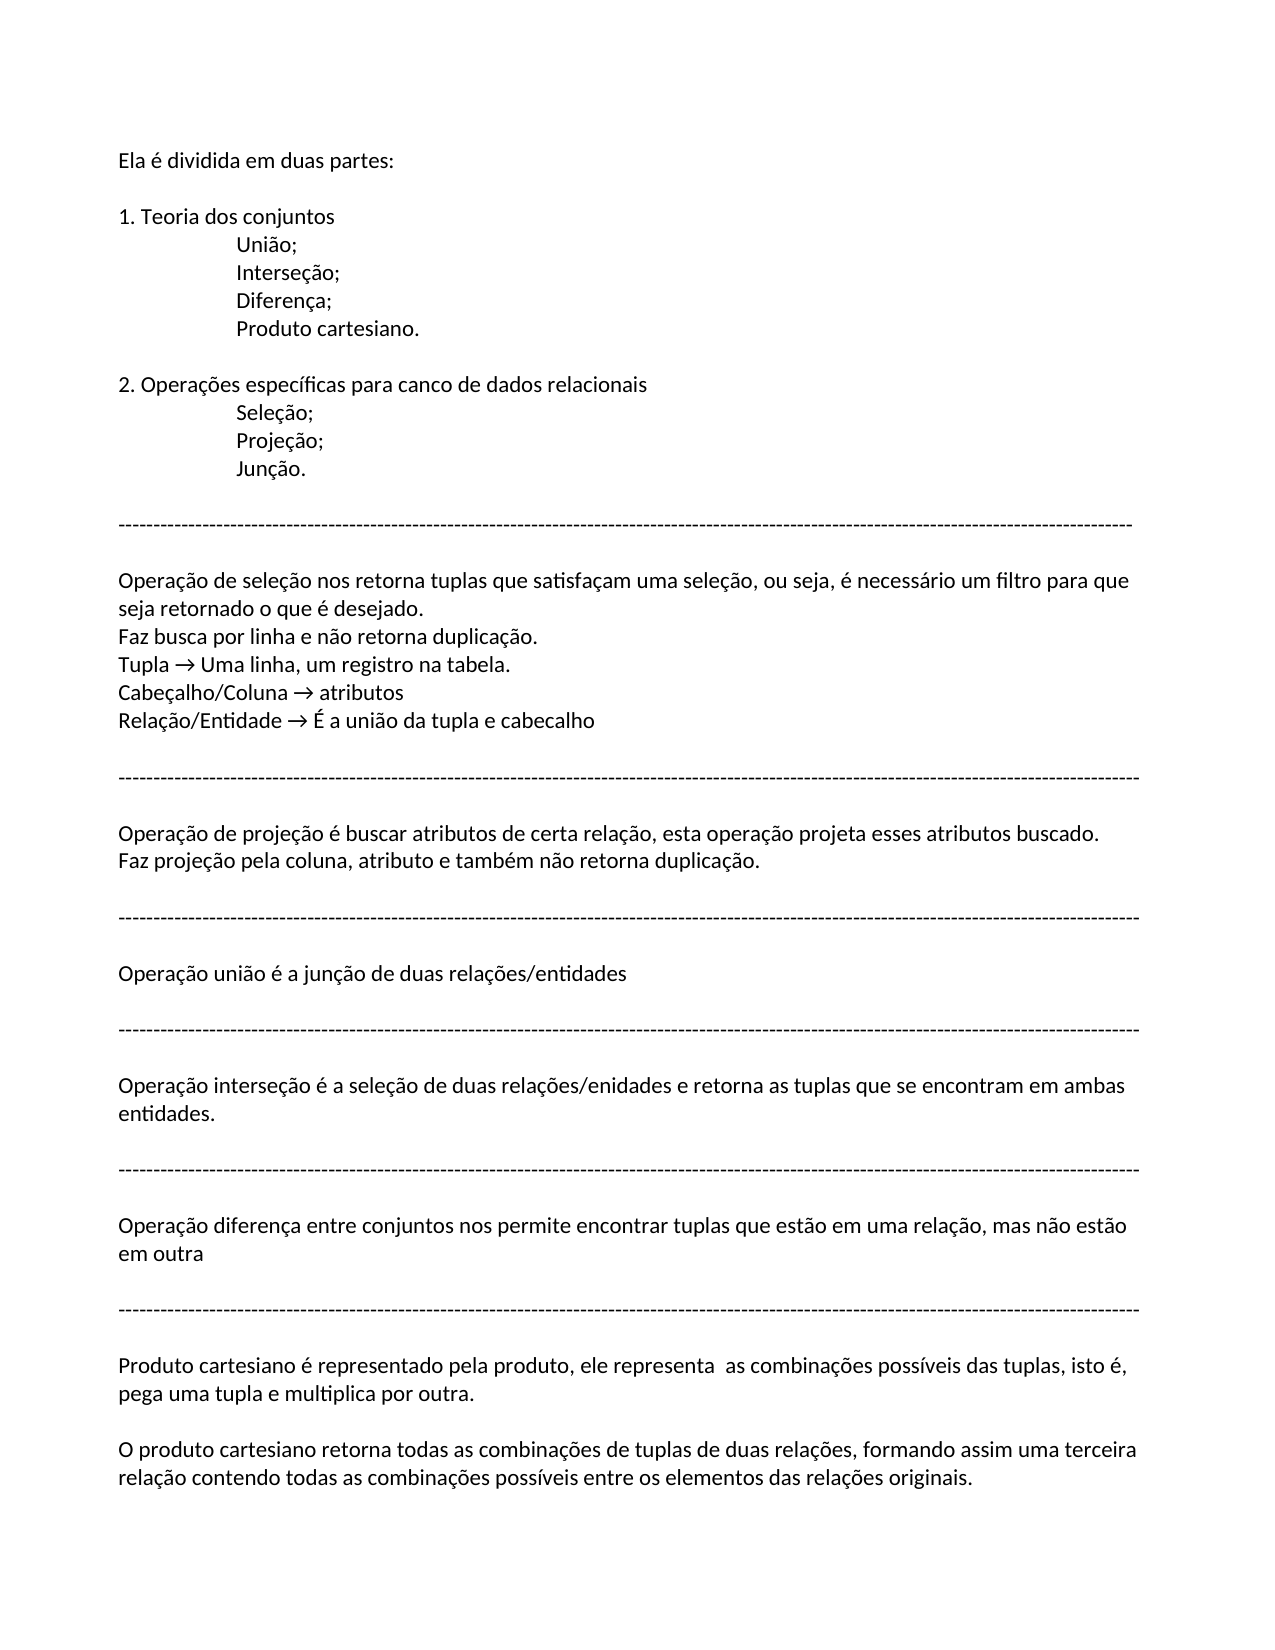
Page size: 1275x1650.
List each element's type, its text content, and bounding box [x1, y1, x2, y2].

text Seleção; [118, 398, 1157, 426]
text Ela é dividida em duas partes: [118, 146, 1157, 174]
text Faz projeção pela coluna, atributo e também não retorna duplicação. [118, 847, 1157, 875]
text Diferença; [118, 286, 1157, 314]
text Interseção; [118, 258, 1157, 286]
text Relação/Entidade → É a união da tupla e cabecalho [118, 707, 1157, 734]
text -------------------------------------------------------------------------------------------------------------------------------------------------- [118, 763, 1157, 791]
text Operação diferença entre conjuntos nos permite encontrar tuplas que estão em uma relação, mas não estão em outra [118, 1211, 1157, 1267]
text -------------------------------------------------------------------------------------------------------------------------------------------------- [118, 1155, 1157, 1183]
text -------------------------------------------------------------------------------------------------------------------------------------------------- [118, 1295, 1157, 1323]
text Tupla → Uma linha, um registro na tabela. [118, 651, 1157, 678]
text União; [118, 230, 1157, 258]
text Operação de projeção é buscar atributos de certa relação, esta operação projeta esses atributos buscado. [118, 819, 1157, 847]
text Operação união é a junção de duas relações/entidades [118, 959, 1157, 987]
text 2. Operações específicas para canco de dados relacionais [118, 370, 1157, 398]
text Cabeçalho/Coluna → atributos [118, 678, 1157, 707]
text Projeção; [118, 426, 1157, 454]
text Produto cartesiano. [118, 314, 1157, 342]
text -------------------------------------------------------------------------------------------------------------------------------------------------- [118, 903, 1157, 931]
text 1. Teoria dos conjuntos [118, 202, 1157, 230]
text -------------------------------------------------------------------------------------------------------------------------------------------------- [118, 1015, 1157, 1043]
text O produto cartesiano retorna todas as combinações de tuplas de duas relações, formando assim uma terceira relação contendo todas as combinações possíveis entre os elementos das relações originais. [118, 1435, 1157, 1491]
text Faz busca por linha e não retorna duplicação. [118, 622, 1157, 651]
text Operação de seleção nos retorna tuplas que satisfaçam uma seleção, ou seja, é necessário um filtro para que seja retornado o que é desejado. [118, 566, 1157, 622]
text Produto cartesiano é representado pela produto, ele representa as combinações possíveis das tuplas, isto é, pega uma tupla e multiplica por outra. [118, 1351, 1157, 1407]
text Operação interseção é a seleção de duas relações/enidades e retorna as tuplas que se encontram em ambas entidades. [118, 1071, 1157, 1127]
text Junção. [118, 454, 1157, 482]
text ------------------------------------------------------------------------------------------------------------------------------------------------- [118, 510, 1157, 538]
